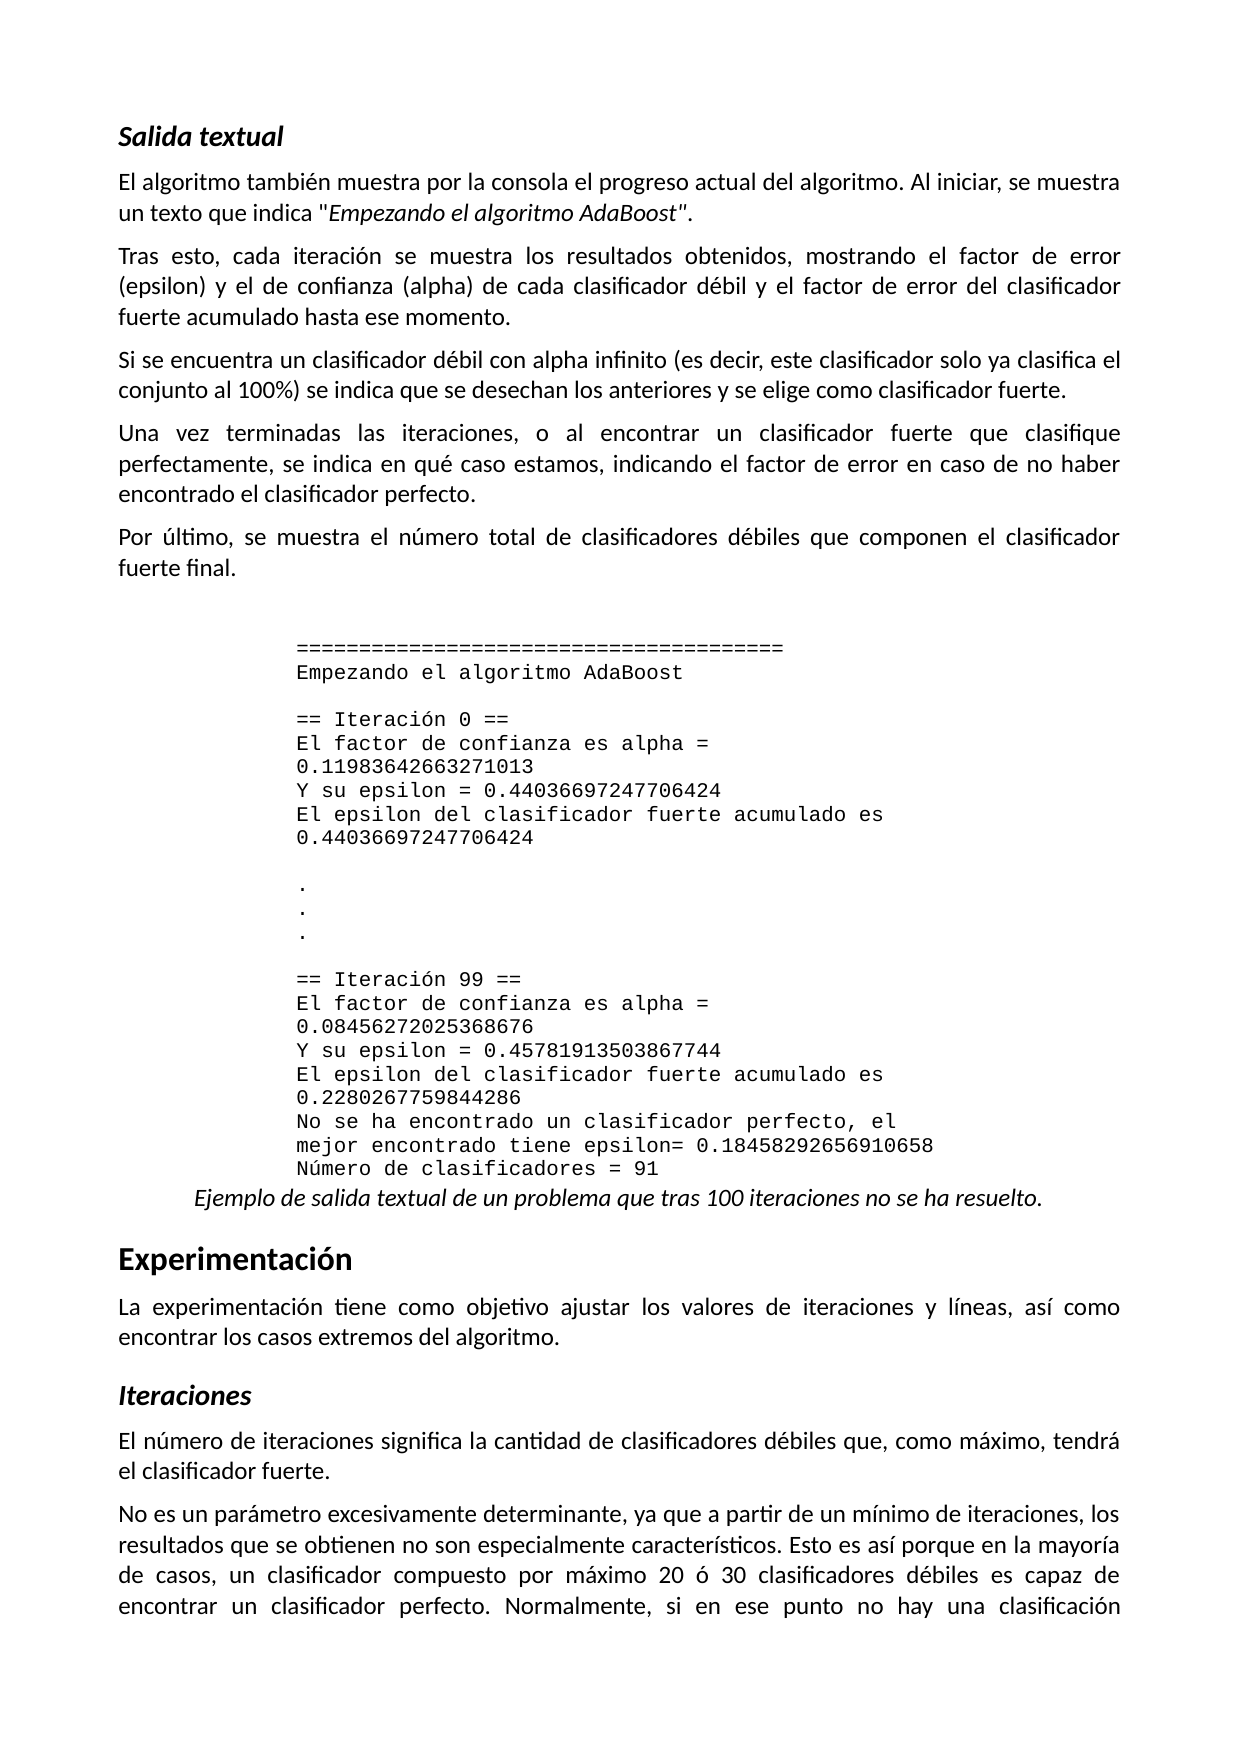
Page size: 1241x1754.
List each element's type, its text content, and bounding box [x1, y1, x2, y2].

text Y su epsilon = 0.45781913503867744 [296, 1040, 946, 1064]
text La experimentación tiene como objetivo ajustar los valores de iteraciones y líneas, así como encontrar los casos extremos del algoritmo. [118, 1291, 1122, 1352]
subtitle Iteraciones [118, 1377, 1122, 1412]
text Número de clasificadores = 91 [296, 1158, 946, 1182]
text . [296, 922, 946, 945]
text El algoritmo también muestra por la consola el progreso actual del algoritmo. Al iniciar, se muestra un texto que indica "Empezando el algoritmo AdaBoost". [118, 166, 1122, 227]
text Y su epsilon = 0.44036697247706424 [296, 780, 946, 803]
text ======================================= [296, 638, 946, 662]
text Empezando el algoritmo AdaBoost [296, 662, 946, 685]
text Tras esto, cada iteración se muestra los resultados obtenidos, mostrando el factor de error (epsilon) y el de confianza (alpha) de cada clasificador débil y el factor de error del clasificador fuerte acumulado hasta ese momento. [118, 240, 1122, 331]
text . [296, 874, 946, 898]
text El factor de confianza es alpha = 0.11983642663271013 [296, 733, 946, 780]
text El epsilon del clasificador fuerte acumulado es 0.44036697247706424 [296, 803, 946, 851]
subtitle Salida textual [118, 118, 1122, 154]
text No se ha encontrado un clasificador perfecto, el mejor encontrado tiene epsilon= 0.18458292656910658 [296, 1111, 946, 1158]
subtitle Experimentación [118, 1237, 1122, 1278]
text El número de iteraciones significa la cantidad de clasificadores débiles que, como máximo, tendrá el clasificador fuerte. [118, 1425, 1122, 1486]
text El factor de confianza es alpha = 0.08456272025368676 [296, 993, 946, 1040]
text Si se encuentra un clasificador débil con alpha infinito (es decir, este clasificador solo ya clasifica el conjunto al 100%) se indica que se desechan los anteriores y se elige como clasificador fuerte. [118, 344, 1122, 405]
text Por último, se muestra el número total de clasificadores débiles que componen el clasificador fuerte final. [118, 521, 1122, 582]
text No es un parámetro excesivamente determinante, ya que a partir de un mínimo de iteraciones, los resultados que se obtienen no son especialmente característicos. Esto es así porque en la mayoría de casos, un clasificador compuesto por máximo 20 ó 30 clasificadores débiles es capaz de encontrar un clasificador perfecto. Normalmente, si en ese punto no hay una clasificación [118, 1498, 1122, 1621]
text Ejemplo de salida textual de un problema que tras 100 iteraciones no se ha resuelto. [118, 1182, 1122, 1212]
text Una vez terminadas las iteraciones, o al encontrar un clasificador fuerte que clasifique perfectamente, se indica en qué caso estamos, indicando el factor de error en caso de no haber encontrado el clasificador perfecto. [118, 417, 1122, 509]
text . [296, 898, 946, 922]
text == Iteración 99 == [296, 969, 946, 993]
text El epsilon del clasificador fuerte acumulado es 0.2280267759844286 [296, 1064, 946, 1111]
text == Iteración 0 == [296, 709, 946, 733]
